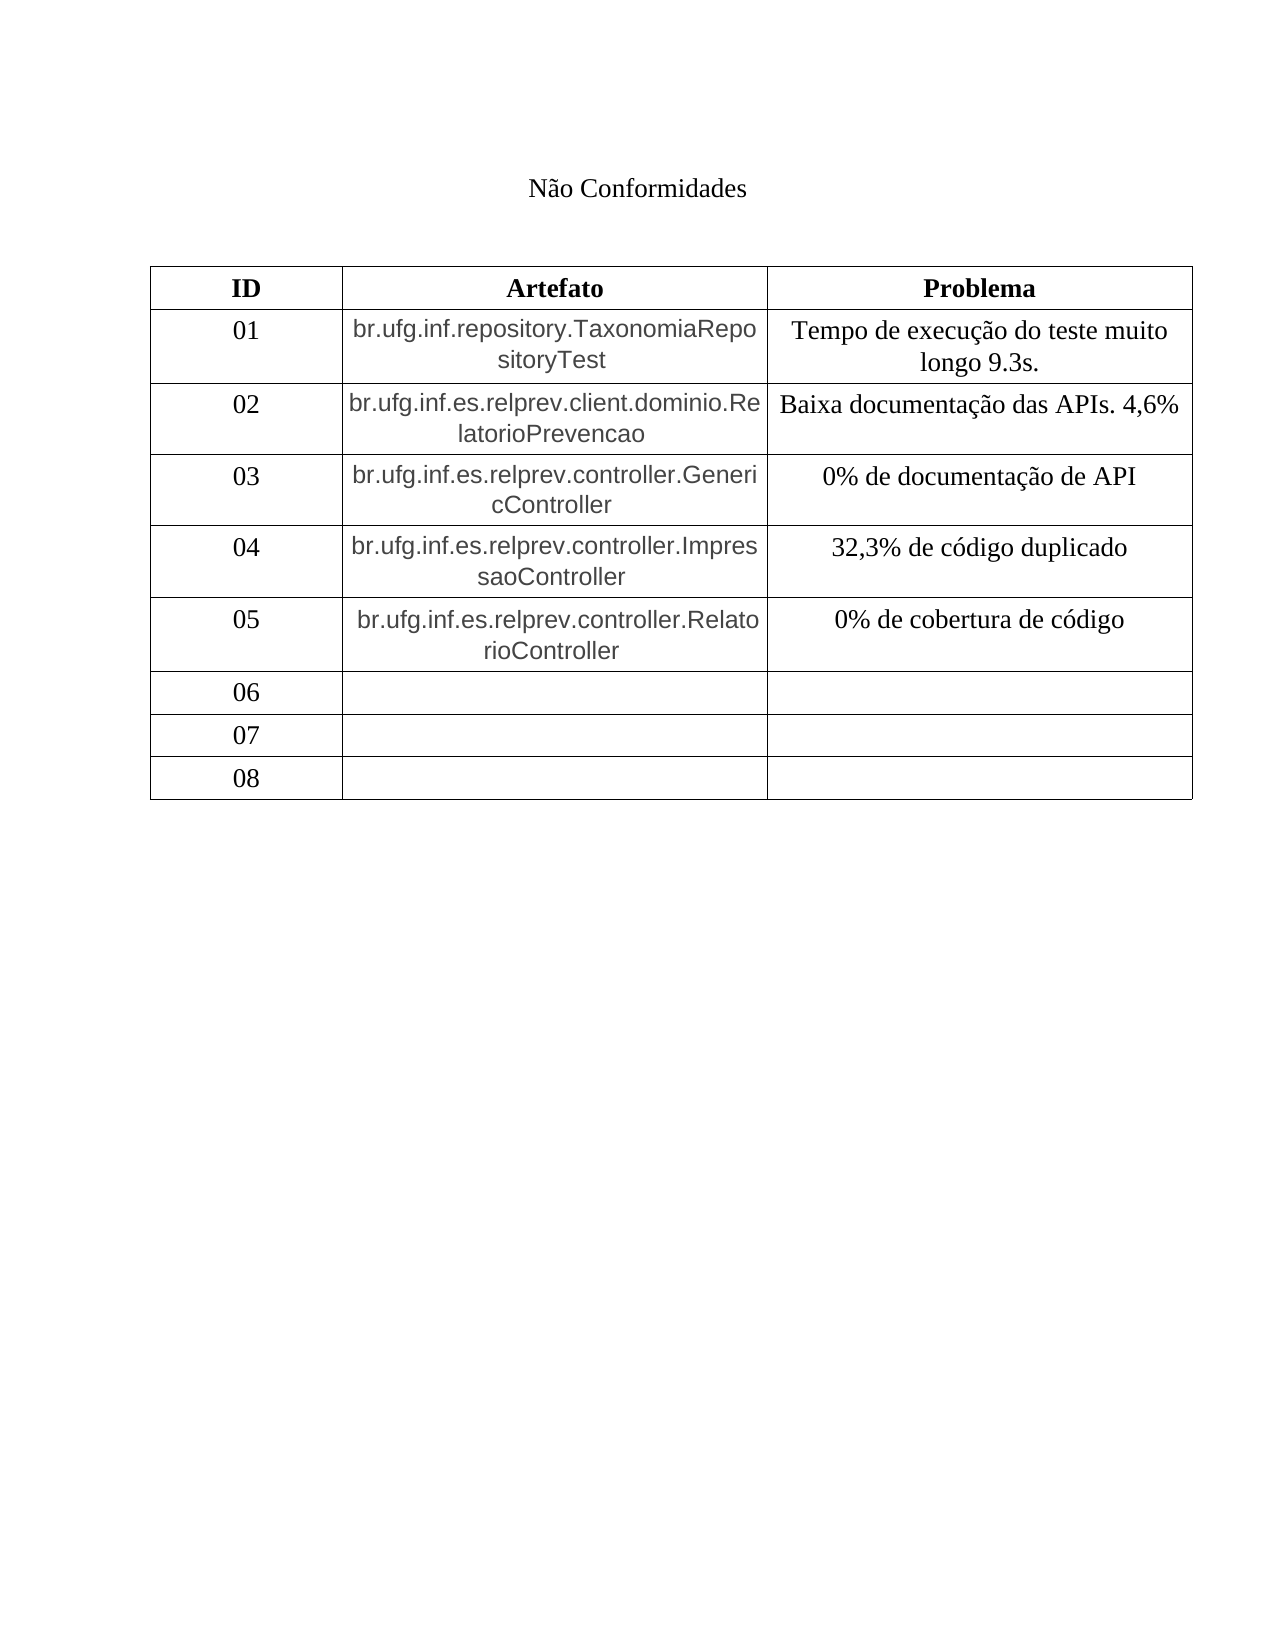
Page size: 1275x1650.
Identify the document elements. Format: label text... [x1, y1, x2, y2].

table_cell [343, 757, 767, 799]
table_cell Tempo de execução do teste muito longo 9.3s. [768, 310, 1192, 382]
table_cell 0% de cobertura de código [768, 598, 1192, 671]
table_cell 0% de documentação de API [768, 455, 1192, 525]
table_cell br.ufg.inf.es.relprev.client.dominio.RelatorioPrevencao [343, 384, 767, 454]
table_cell 01 [151, 310, 342, 382]
table_cell 06 [151, 672, 342, 713]
table_cell br.ufg.inf.repository.TaxonomiaRepositoryTest [343, 310, 767, 382]
table_cell br.ufg.inf.es.relprev.controller.ImpressaoController [343, 526, 767, 597]
table_cell [768, 672, 1192, 713]
table_cell 03 [151, 455, 342, 525]
text Não Conformidades [150, 173, 1125, 204]
table_cell [343, 672, 767, 713]
table_cell br.ufg.inf.es.relprev.controller.RelatorioController [343, 598, 767, 671]
table_cell 05 [151, 598, 342, 671]
table_cell 07 [151, 715, 342, 756]
table_cell br.ufg.inf.es.relprev.controller.GenericController [343, 455, 767, 525]
table_cell 04 [151, 526, 342, 597]
table_header ID [151, 267, 342, 309]
table_cell 08 [151, 757, 342, 799]
table_header Problema [768, 267, 1192, 309]
table_cell 02 [151, 384, 342, 454]
table_cell [768, 757, 1192, 799]
table_cell [343, 715, 767, 756]
table_cell [768, 715, 1192, 756]
table_cell Baixa documentação das APIs. 4,6% [768, 384, 1192, 454]
table_header Artefato [343, 267, 767, 309]
table_cell 32,3% de código duplicado [768, 526, 1192, 597]
